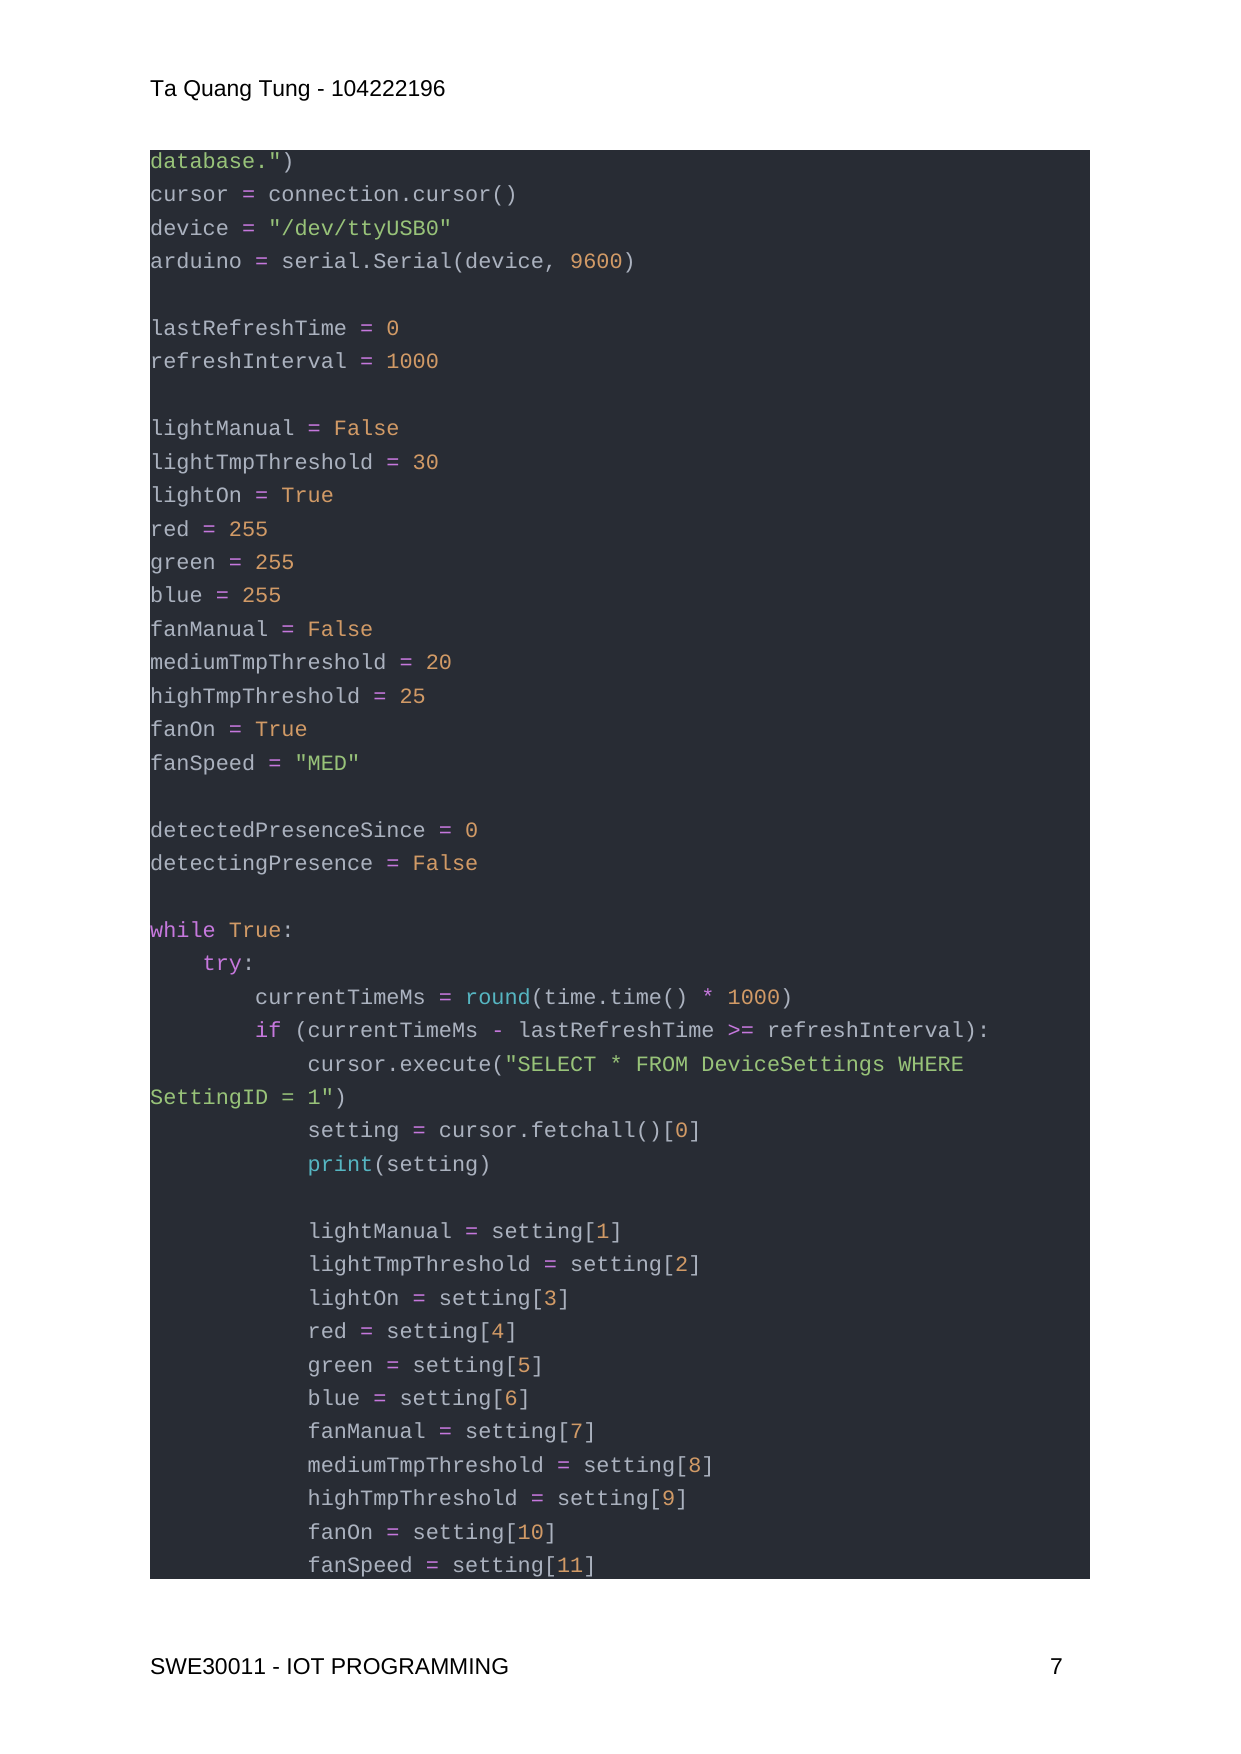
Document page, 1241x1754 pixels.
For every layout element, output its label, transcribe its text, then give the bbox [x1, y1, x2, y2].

text mediumTmpThreshold = 20 [150, 652, 1090, 676]
text try: [150, 952, 1090, 977]
text green = 255 [150, 551, 1090, 576]
text print(setting) [150, 1153, 1090, 1178]
text lightTmpThreshold = 30 [150, 451, 1090, 476]
text fanOn = setting[10] [150, 1521, 1090, 1546]
text highTmpThreshold = 25 [150, 685, 1090, 710]
text mediumTmpThreshold = setting[8] [150, 1454, 1090, 1479]
text currentTimeMs = round(time.time() * 1000) [150, 986, 1090, 1011]
text fanSpeed = setting[11] [150, 1554, 1090, 1579]
text detectingPresence = False [150, 852, 1090, 877]
text blue = setting[6] [150, 1387, 1090, 1412]
text highTmpThreshold = setting[9] [150, 1487, 1090, 1512]
text while True: [150, 919, 1090, 944]
text cursor = connection.cursor() [150, 183, 1090, 208]
text green = setting[5] [150, 1354, 1090, 1378]
text cursor.execute("SELECT * FROM DeviceSettings WHERE SettingID = 1") [150, 1053, 1090, 1111]
text red = 255 [150, 518, 1090, 543]
text lightManual = False [150, 417, 1090, 442]
text fanManual = False [150, 618, 1090, 643]
text refreshInterval = 1000 [150, 351, 1090, 375]
text lightOn = True [150, 484, 1090, 509]
text if (currentTimeMs - lastRefreshTime >= refreshInterval): [150, 1019, 1090, 1044]
text fanOn = True [150, 718, 1090, 743]
text lightOn = setting[3] [150, 1287, 1090, 1312]
text detectedPresenceSince = 0 [150, 819, 1090, 843]
text red = setting[4] [150, 1320, 1090, 1345]
text setting = cursor.fetchall()[0] [150, 1120, 1090, 1144]
text lightTmpThreshold = setting[2] [150, 1253, 1090, 1278]
text blue = 255 [150, 585, 1090, 609]
text lastRefreshTime = 0 [150, 317, 1090, 342]
text fanManual = setting[7] [150, 1421, 1090, 1445]
text device = "/dev/ttyUSB0" [150, 217, 1090, 242]
text lightManual = setting[1] [150, 1220, 1090, 1245]
text arduino = serial.Serial(device, 9600) [150, 250, 1090, 275]
text database.") [150, 150, 1090, 175]
text fanSpeed = "MED" [150, 752, 1090, 777]
